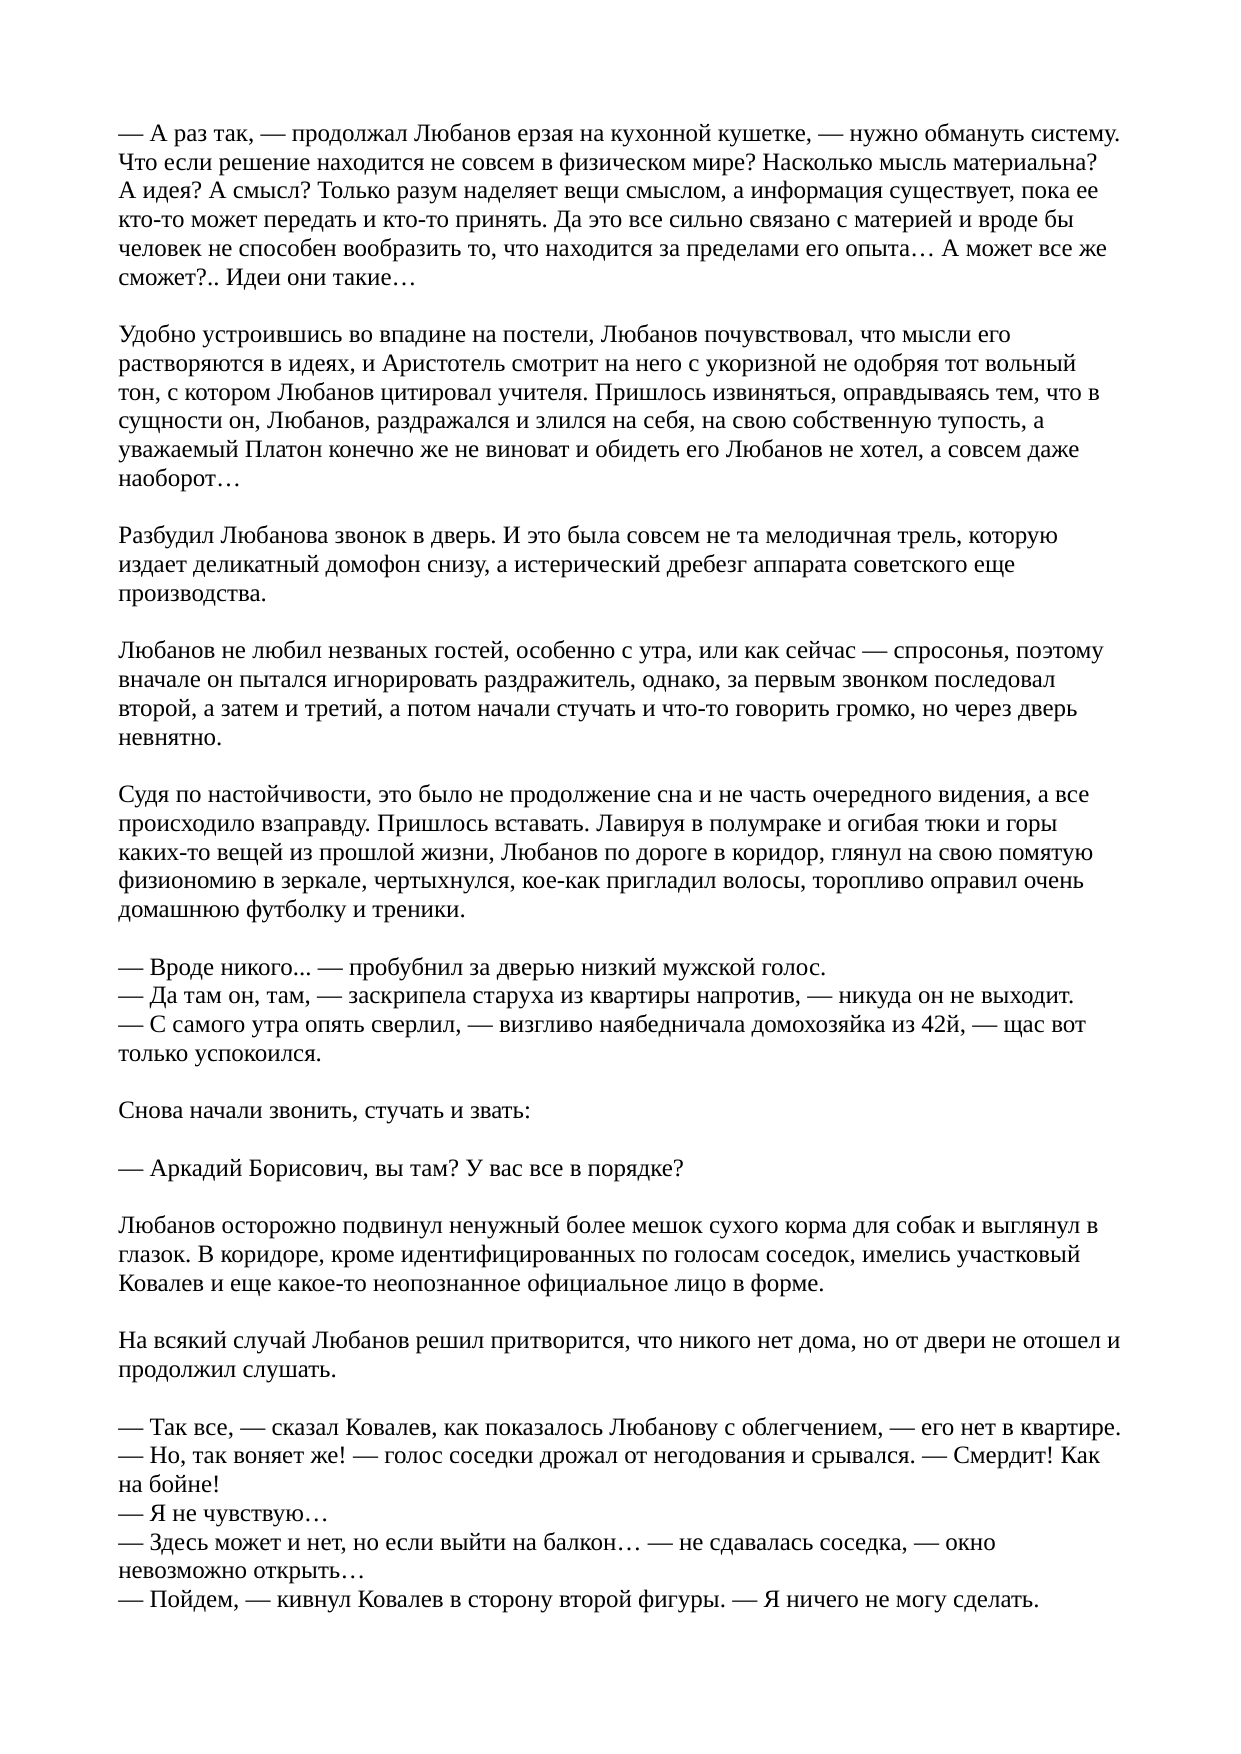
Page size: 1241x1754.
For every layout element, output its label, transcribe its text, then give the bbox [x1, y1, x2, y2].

text На всякий случай Любанов решил притворится, что никого нет дома, но от двери не отошел и продолжил слушать. [118, 1326, 1122, 1383]
text — Я не чувствую… [118, 1498, 1122, 1527]
text Снова начали звонить, стучать и звать: [118, 1096, 1122, 1124]
text — Да там он, там, — заскрипела старуха из квартиры напротив, — никуда он не выходит. [118, 981, 1122, 1009]
text Любанов не любил незваных гостей, особенно с утра, или как сейчас — спросонья, поэтому вначале он пытался игнорировать раздражитель, однако, за первым звонком последовал второй, а затем и третий, а потом начали стучать и что-то говорить громко, но через дверь невнятно. [118, 636, 1122, 751]
text Удобно устроившись во впадине на постели, Любанов почувствовал, что мысли его растворяются в идеях, и Аристотель смотрит на него с укоризной не одобряя тот вольный тон, с котором Любанов цитировал учителя. Пришлось извиняться, оправдываясь тем, что в сущности он, Любанов, раздражался и злился на себя, на свою собственную тупость, а уважаемый Платон конечно же не виноват и обидеть его Любанов не хотел, а совсем даже наоборот… [118, 319, 1122, 492]
text Судя по настойчивости, это было не продолжение сна и не часть очередного видения, а все происходило взаправду. Пришлось вставать. Лавируя в полумраке и огибая тюки и горы каких-то вещей из прошлой жизни, Любанов по дороге в коридор, глянул на свою помятую физиономию в зеркале, чертыхнулся, кое-как пригладил волосы, торопливо оправил очень домашнюю футболку и треники. [118, 779, 1122, 923]
text — Здесь может и нет, но если выйти на балкон… — не сдавалась соседка, — окно невозможно открыть… [118, 1527, 1122, 1584]
text — Аркадий Борисович, вы там? У вас все в порядке? [118, 1153, 1122, 1182]
text — Вроде никого... — пробубнил за дверью низкий мужской голос. [118, 952, 1122, 981]
text — Пойдем, — кивнул Ковалев в сторону второй фигуры. — Я ничего не могу сделать. [118, 1584, 1122, 1613]
text — С самого утра опять сверлил, — визгливо наябедничала домохозяйка из 42й, — щас вот только успокоился. [118, 1009, 1122, 1067]
text — Так все, — сказал Ковалев, как показалось Любанову с облегчением, — его нет в квартире. [118, 1412, 1122, 1441]
text Разбудил Любанова звонок в дверь. И это была совсем не та мелодичная трель, которую издает деликатный домофон снизу, а истерический дребезг аппарата советского еще производства. [118, 521, 1122, 607]
text — Но, так воняет же! — голос соседки дрожал от негодования и срывался. — Смердит! Как на бойне! [118, 1441, 1122, 1498]
text Любанов осторожно подвинул ненужный более мешок сухого корма для собак и выглянул в глазок. В коридоре, кроме идентифицированных по голосам соседок, имелись участковый Ковалев и еще какое-то неопознанное официальное лицо в форме. [118, 1211, 1122, 1297]
text — А раз так, — продолжал Любанов ерзая на кухонной кушетке, — нужно обмануть систему. Что если решение находится не совсем в физическом мире? Насколько мысль материальна? А идея? А смысл? Только разум наделяет вещи смыслом, а информация существует, пока ее кто-то может передать и кто-то принять. Да это все сильно связано с материей и вроде бы человек не способен вообразить то, что находится за пределами его опыта… А может все же сможет?.. Идеи они такие… [118, 118, 1122, 291]
